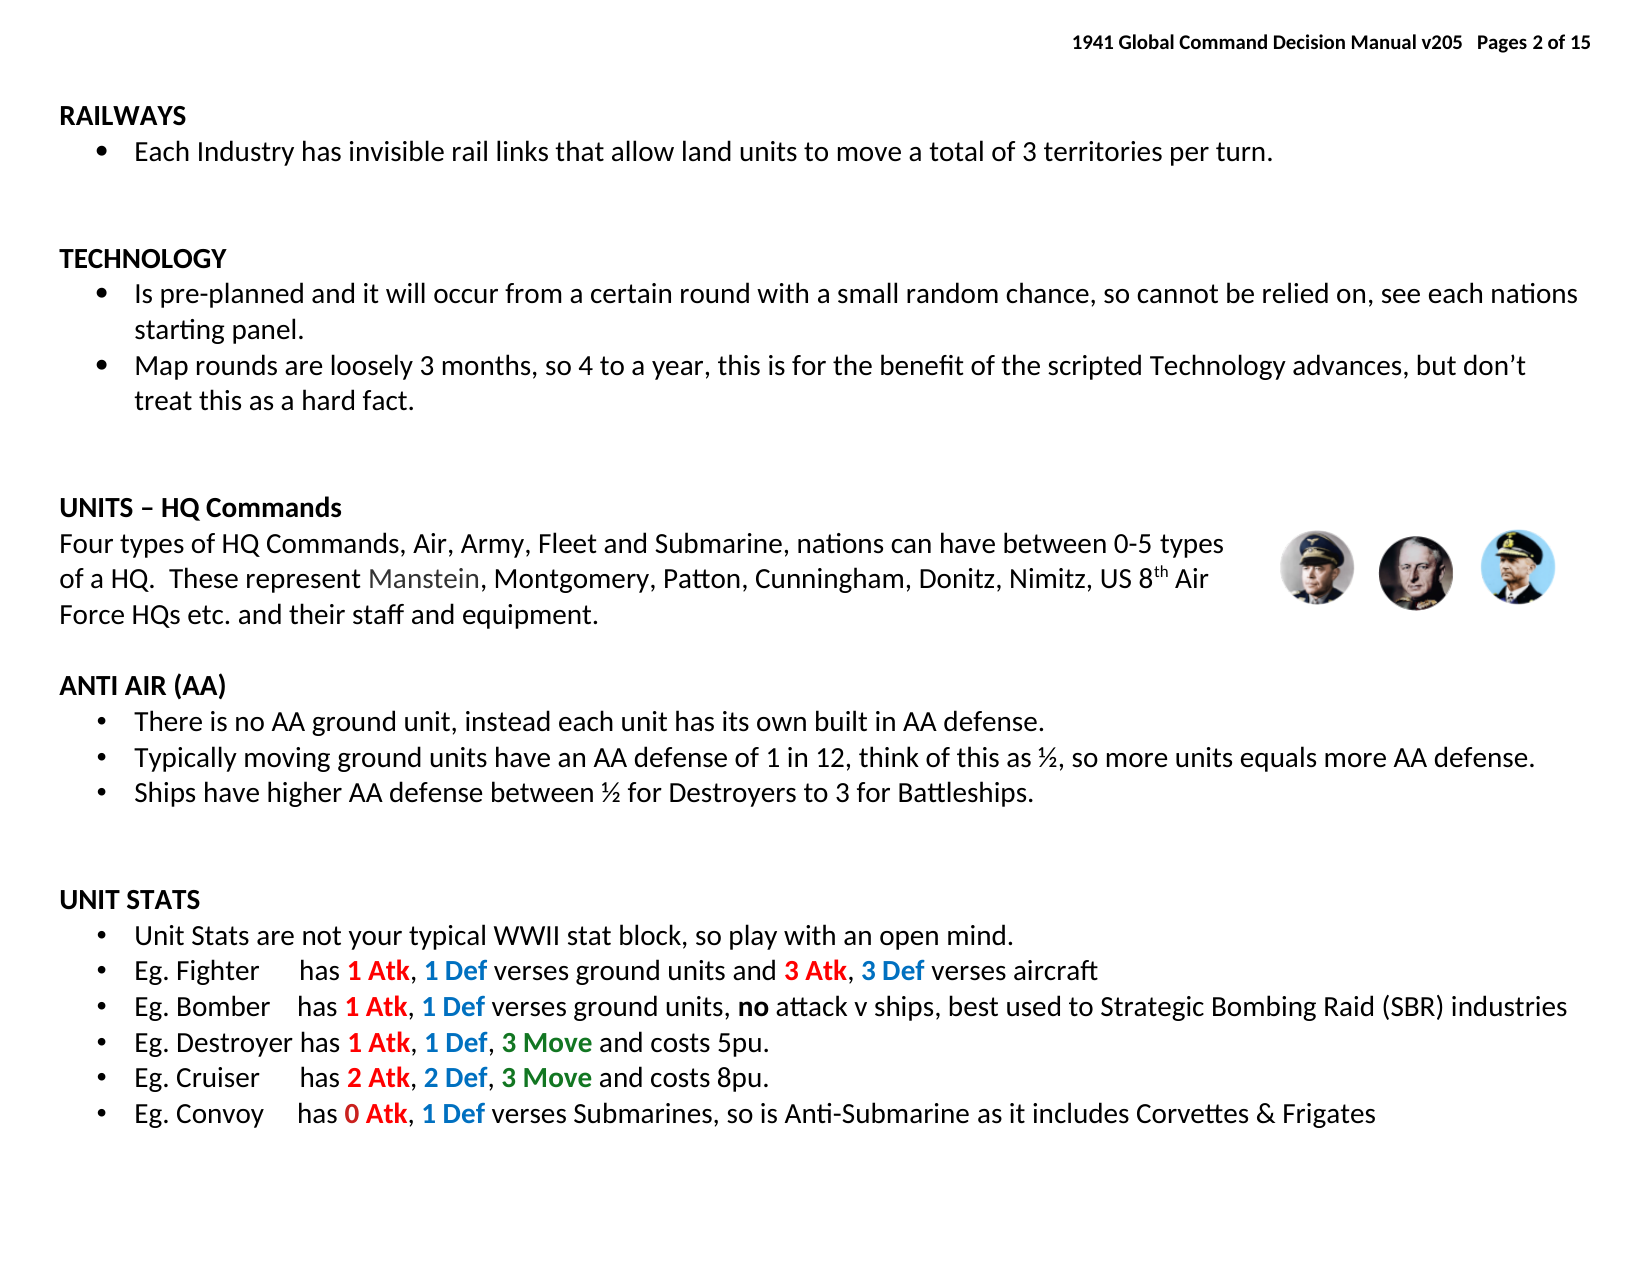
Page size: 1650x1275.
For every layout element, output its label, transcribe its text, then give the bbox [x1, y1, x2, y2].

picture [1279, 529, 1355, 605]
picture [1480, 529, 1556, 605]
list Typically moving ground units have an AA defense of 1 in 12, think of this as ½, so more units equals more AA defense. [97, 739, 1591, 774]
list Is pre-planned and it will occur from a certain round with a small random chance, so cannot be relied on, see each nations starting panel. [97, 276, 1591, 347]
list ANTI AIR (AA) [59, 667, 1591, 703]
list Each Industry has invisible rail links that allow land units to move a total of 3 territories per turn. [97, 133, 1591, 169]
list Eg. Destroyer has 1 Atk, 1 Def, 3 Move and costs 5pu. [97, 1024, 1591, 1059]
list Map rounds are loosely 3 months, so 4 to a year, this is for the benefit of the scripted Technology advances, but don’t treat this as a hard fact. [97, 347, 1591, 418]
list UNIT STATS [59, 881, 1591, 917]
list There is no AA ground unit, instead each unit has its own built in AA defense. [97, 703, 1591, 739]
list UNITS – HQ Commands [59, 489, 1591, 525]
list Unit Stats are not your typical WWII stat block, so play with an open mind. [97, 917, 1591, 952]
list Eg. Bomber has 1 Atk, 1 Def verses ground units, no attack v ships, best used to Strategic Bombing Raid (SBR) industries [97, 988, 1591, 1024]
list Eg. Cruiser has 2 Atk, 2 Def, 3 Move and costs 8pu. [97, 1059, 1591, 1095]
text RAILWAYS [59, 97, 1591, 133]
list Ships have higher AA defense between ½ for Destroyers to 3 for Battleships. [97, 774, 1591, 810]
list Eg. Convoy has 0 Atk, 1 Def verses Submarines, so is Anti-Submarine as it includes Corvettes & Frigates [97, 1095, 1591, 1131]
list Eg. Fighter has 1 Atk, 1 Def verses ground units and 3 Atk, 3 Def verses aircraft [97, 952, 1591, 988]
list Four types of HQ Commands, Air, Army, Fleet and Submarine, nations can have between 0-5 types of a HQ. These represent Manstein, Montgomery, Patton, Cunningham, Donitz, Nimitz, US 8th Air Force HQs etc. and their staff and equipment. [59, 525, 1242, 632]
text TECHNOLOGY [59, 240, 1591, 276]
picture [1378, 536, 1454, 611]
